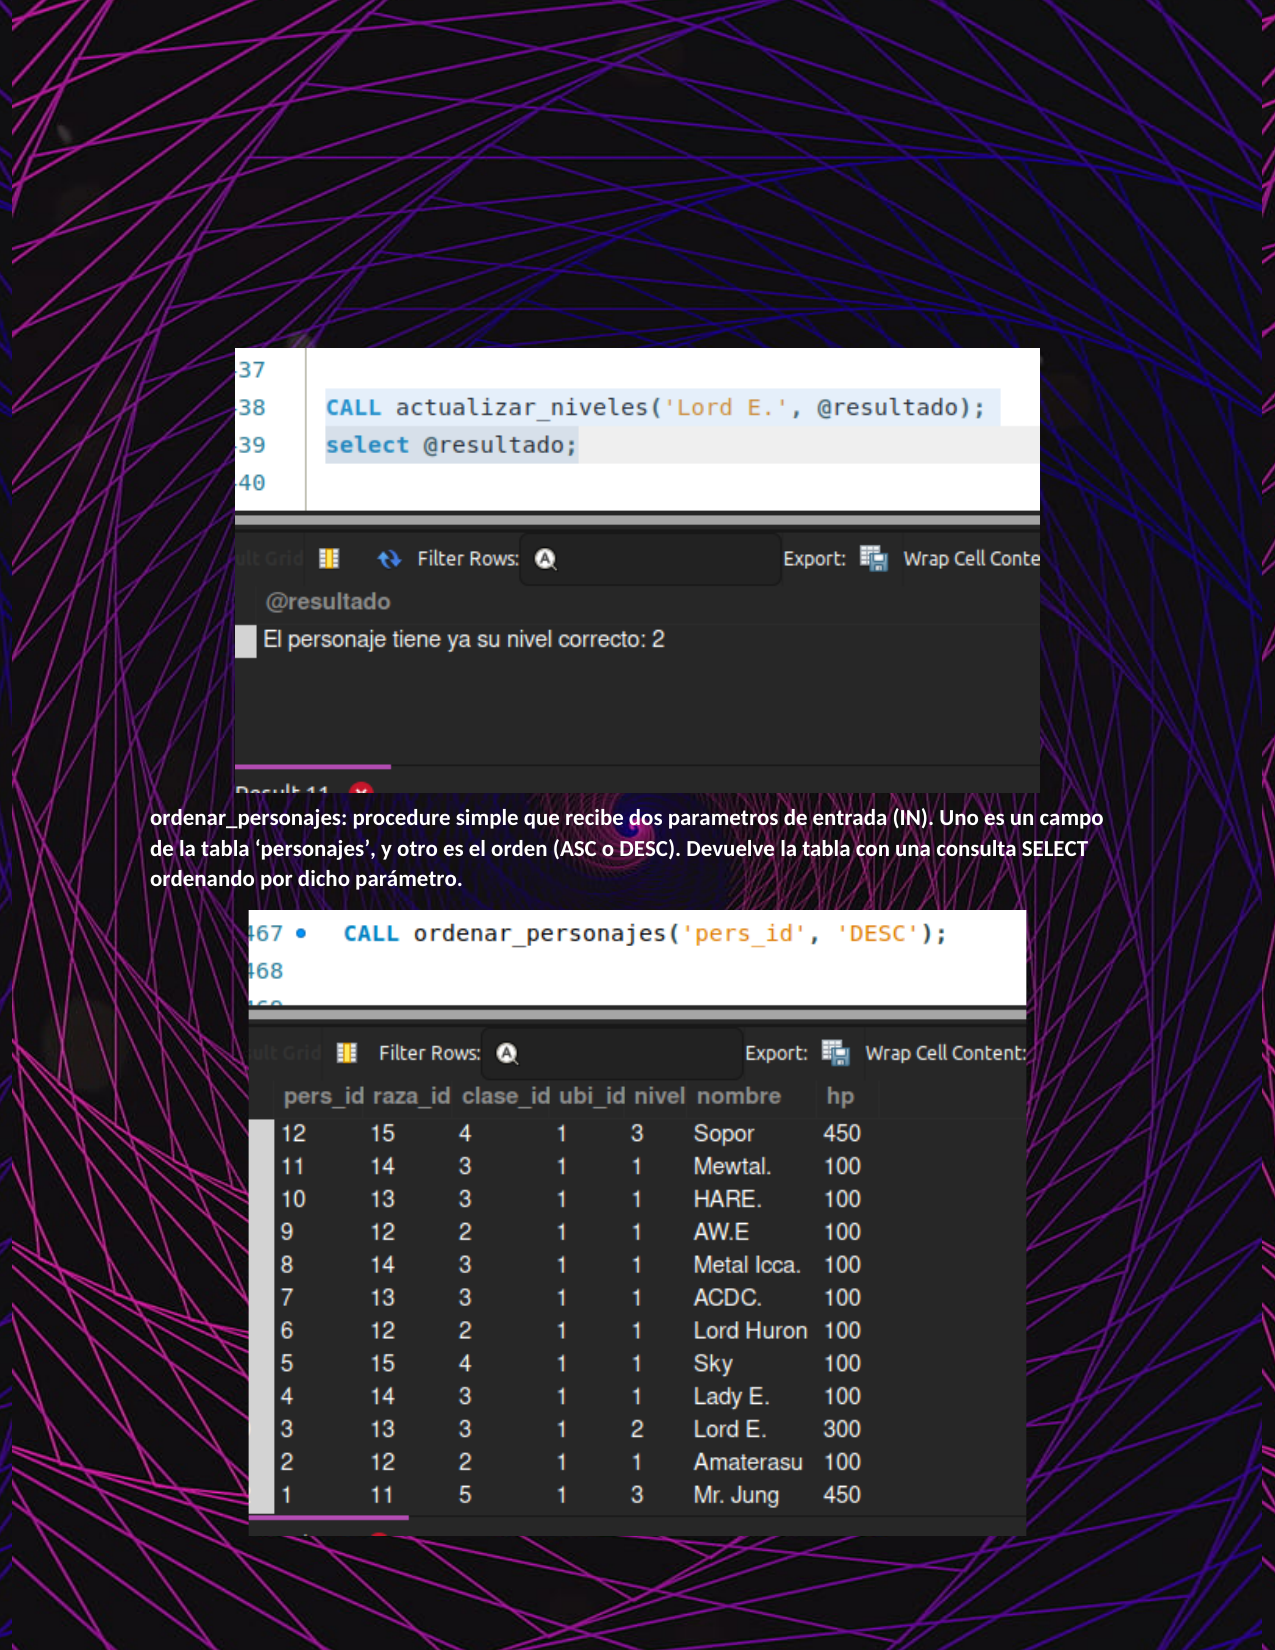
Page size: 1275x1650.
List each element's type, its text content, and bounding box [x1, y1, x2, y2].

text ordenar_personajes: procedure simple que recibe dos parametros de entrada (IN). Uno es un campo de la tabla ‘personajes’, y otro es el orden (ASC o DESC). Devuelve la tabla con una consulta SELECT ordenando por dicho parámetro. [150, 414, 1125, 892]
picture [0, 0, 1275, 1650]
